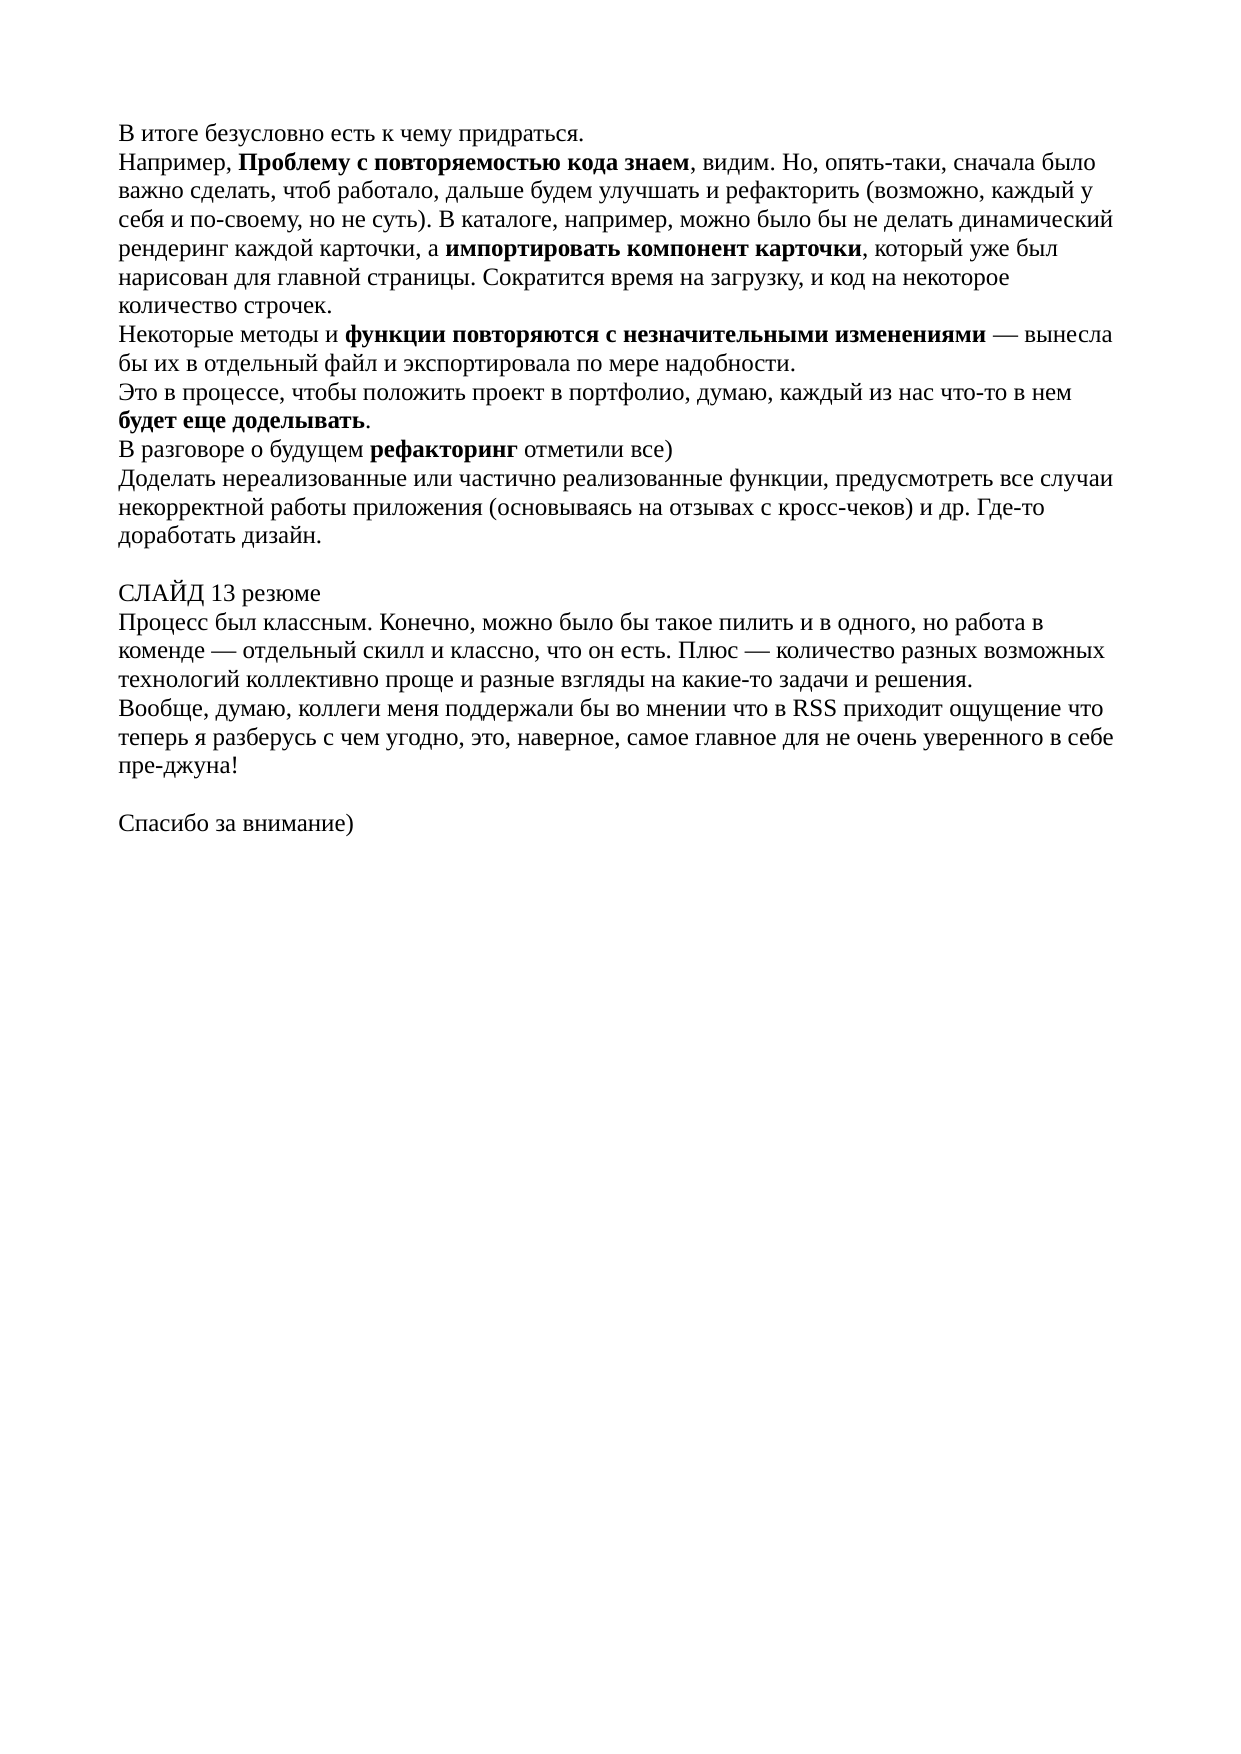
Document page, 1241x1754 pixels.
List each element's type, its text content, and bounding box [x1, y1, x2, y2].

text В итоге безусловно есть к чему придраться. [118, 118, 1122, 147]
text Это в процессе, чтобы положить проект в портфолио, думаю, каждый из нас что-то в нем будет еще доделывать. [118, 377, 1122, 434]
text В разговоре о будущем рефакторинг отметили все) [118, 434, 1122, 463]
text Спасибо за внимание) [118, 808, 1122, 837]
text Например, Проблему с повторяемостью кода знаем, видим. Но, опять-таки, сначала было важно сделать, чтоб работало, дальше будем улучшать и рефакторить (возможно, каждый у себя и по-своему, но не суть). В каталоге, например, можно было бы не делать динамический рендеринг каждой карточки, а импортировать компонент карточки, который уже был нарисован для главной страницы. Сократится время на загрузку, и код на некоторое количество строчек. [118, 147, 1122, 319]
text Доделать нереализованные или частично реализованные функции, предусмотреть все случаи некорректной работы приложения (основываясь на отзывах с кросс-чеков) и др. Где-то доработать дизайн. [118, 463, 1122, 549]
text Вообще, думаю, коллеги меня поддержали бы во мнении что в RSS приходит ощущение что теперь я разберусь с чем угодно, это, наверное, самое главное для не очень уверенного в себе пре-джуна! [118, 693, 1122, 779]
text Некоторые методы и функции повторяются с незначительными изменениями — вынесла бы их в отдельный файл и экспортировала по мере надобности. [118, 319, 1122, 377]
text Процесс был классным. Конечно, можно было бы такое пилить и в одного, но работа в коменде — отдельный скилл и классно, что он есть. Плюс — количество разных возможных технологий коллективно проще и разные взгляды на какие-то задачи и решения. [118, 607, 1122, 693]
text СЛАЙД 13 резюме [118, 578, 1122, 607]
